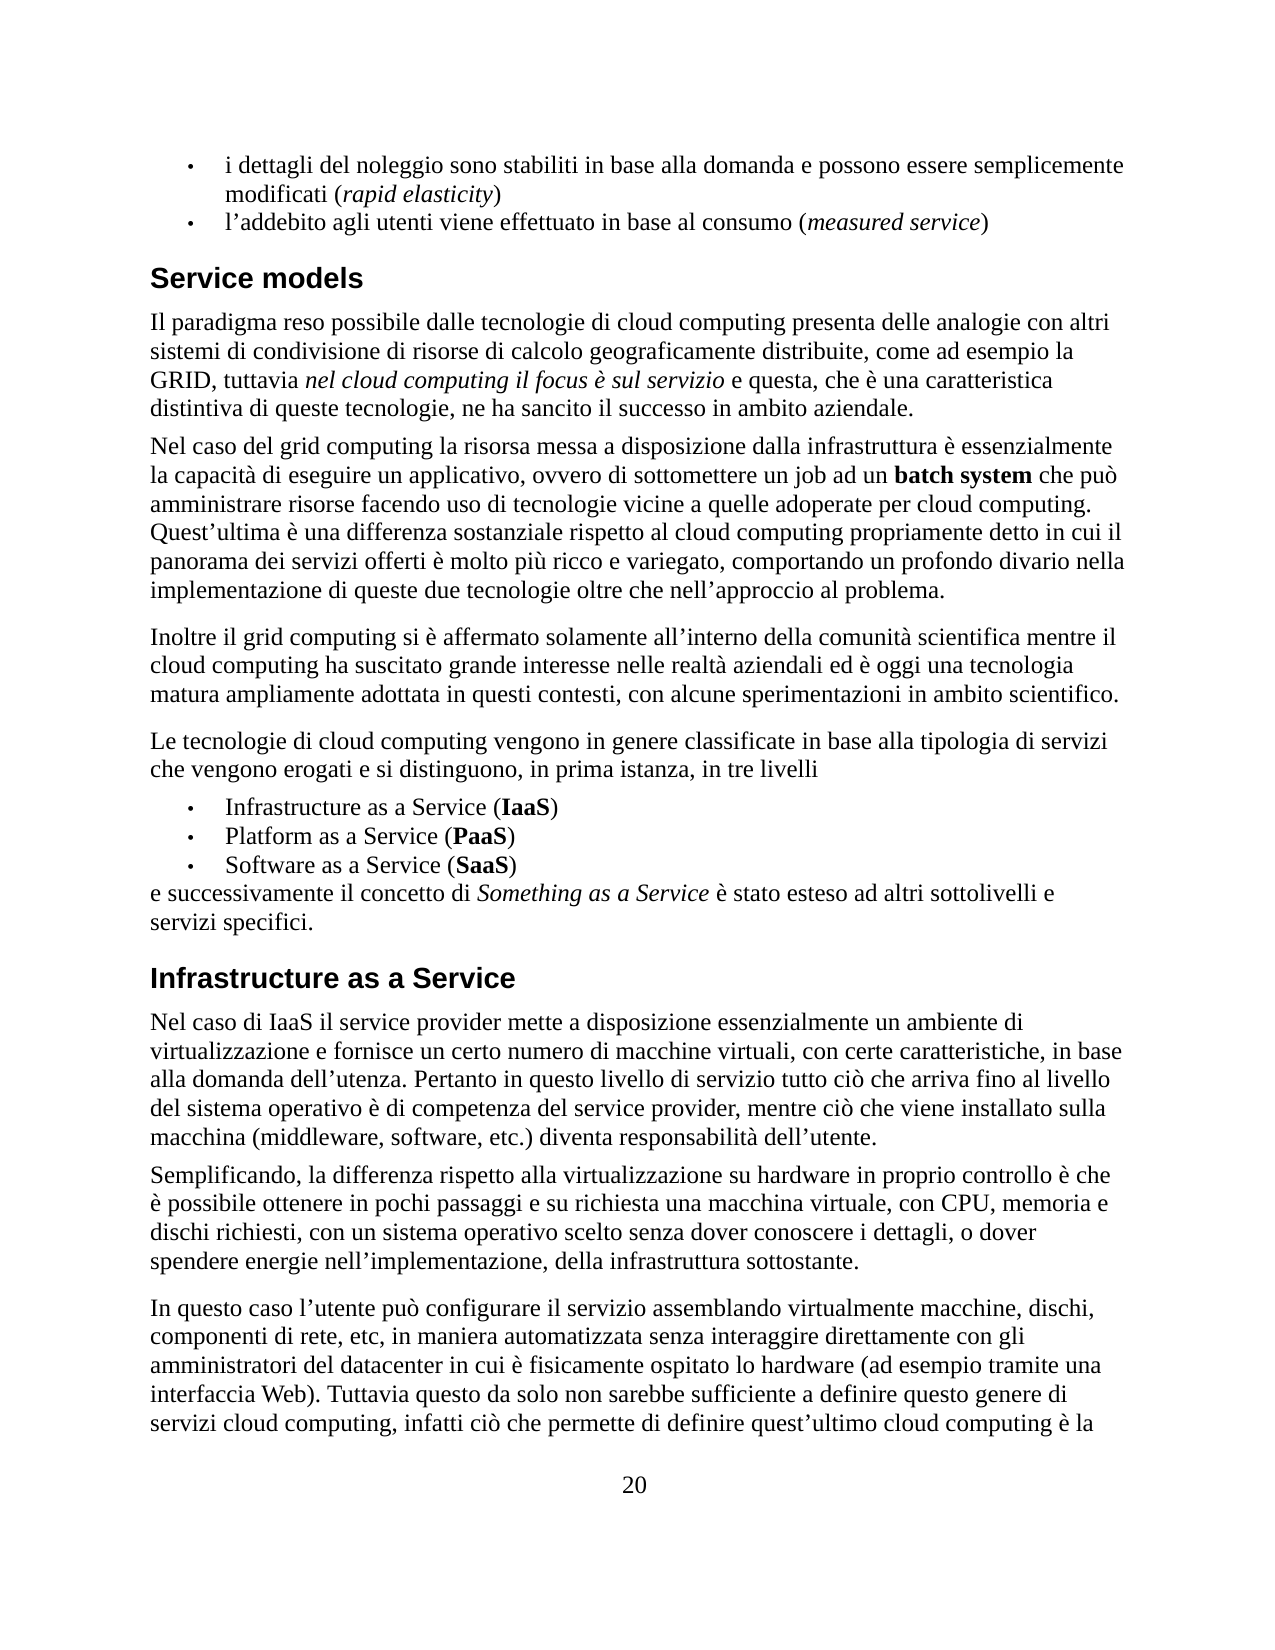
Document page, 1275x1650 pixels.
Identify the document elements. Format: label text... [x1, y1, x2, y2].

text Nel caso di IaaS il service provider mette a disposizione essenzialmente un ambiente di virtualizzazione e fornisce un certo numero di macchine virtuali, con certe caratteristiche, in base alla domanda dell’utenza. Pertanto in questo livello di servizio tutto ciò che arriva fino al livello del sistema operativo è di competenza del service provider, mentre ciò che viene installato sulla macchina (middleware, software, etc.) diventa responsabilità dell’utente. [150, 1007, 1125, 1151]
subtitle Infrastructure as a Service [150, 961, 1125, 994]
text Le tecnologie di cloud computing vengono in genere classificate in base alla tipologia di servizi che vengono erogati e si distinguono, in prima istanza, in tre livelli [150, 726, 1125, 783]
text Nel caso del grid computing la risorsa messa a disposizione dalla infrastruttura è essenzialmente la capacità di eseguire un applicativo, ovvero di sottomettere un job ad un batch system che può amministrare risorse facendo uso di tecnologie vicine a quelle adoperate per cloud computing. Quest’ultima è una differenza sostanziale rispetto al cloud computing propriamente detto in cui il panorama dei servizi offerti è molto più ricco e variegato, comportando un profondo divario nella implementazione di queste due tecnologie oltre che nell’approccio al problema. [150, 431, 1125, 604]
text Inoltre il grid computing si è affermato solamente all’interno della comunità scientifica mentre il cloud computing ha suscitato grande interesse nelle realtà aziendali ed è oggi una tecnologia matura ampliamente adottata in questi contesti, con alcune sperimentazioni in ambito scientifico. [150, 622, 1125, 708]
text Il paradigma reso possibile dalle tecnologie di cloud computing presenta delle analogie con altri sistemi di condivisione di risorse di calcolo geograficamente distribuite, come ad esempio la GRID, tuttavia nel cloud computing il focus è sul servizio e questa, che è una caratteristica distintiva di queste tecnologie, ne ha sancito il successo in ambito aziendale. [150, 307, 1125, 422]
list i dettagli del noleggio sono stabiliti in base alla domanda e possono essere semplicemente modificati (rapid elasticity) [187, 150, 1125, 207]
list l’addebito agli utenti viene effettuato in base al consumo (measured service) [187, 207, 1125, 236]
list Infrastructure as a Service (IaaS) [187, 792, 1125, 821]
text e successivamente il concetto di Something as a Service è stato esteso ad altri sottolivelli e servizi specifici. [150, 878, 1125, 936]
text Semplificando, la differenza rispetto alla virtualizzazione su hardware in proprio controllo è che è possibile ottenere in pochi passaggi e su richiesta una macchina virtuale, con CPU, memoria e dischi richiesti, con un sistema operativo scelto senza dover conoscere i dettagli, o dover spendere energie nell’implementazione, della infrastruttura sottostante. [150, 1160, 1125, 1275]
subtitle Service models [150, 261, 1125, 295]
list Software as a Service (SaaS) [187, 850, 1125, 878]
list Platform as a Service (PaaS) [187, 821, 1125, 850]
text In questo caso l’utente può configurare il servizio assemblando virtualmente macchine, dischi, componenti di rete, etc, in maniera automatizzata senza interaggire direttamente con gli amministratori del datacenter in cui è fisicamente ospitato lo hardware (ad esempio tramite una interfaccia Web). Tuttavia questo da solo non sarebbe sufficiente a definire questo genere di servizi cloud computing, infatti ciò che permette di definire quest’ultimo cloud computing è la [150, 1293, 1125, 1436]
